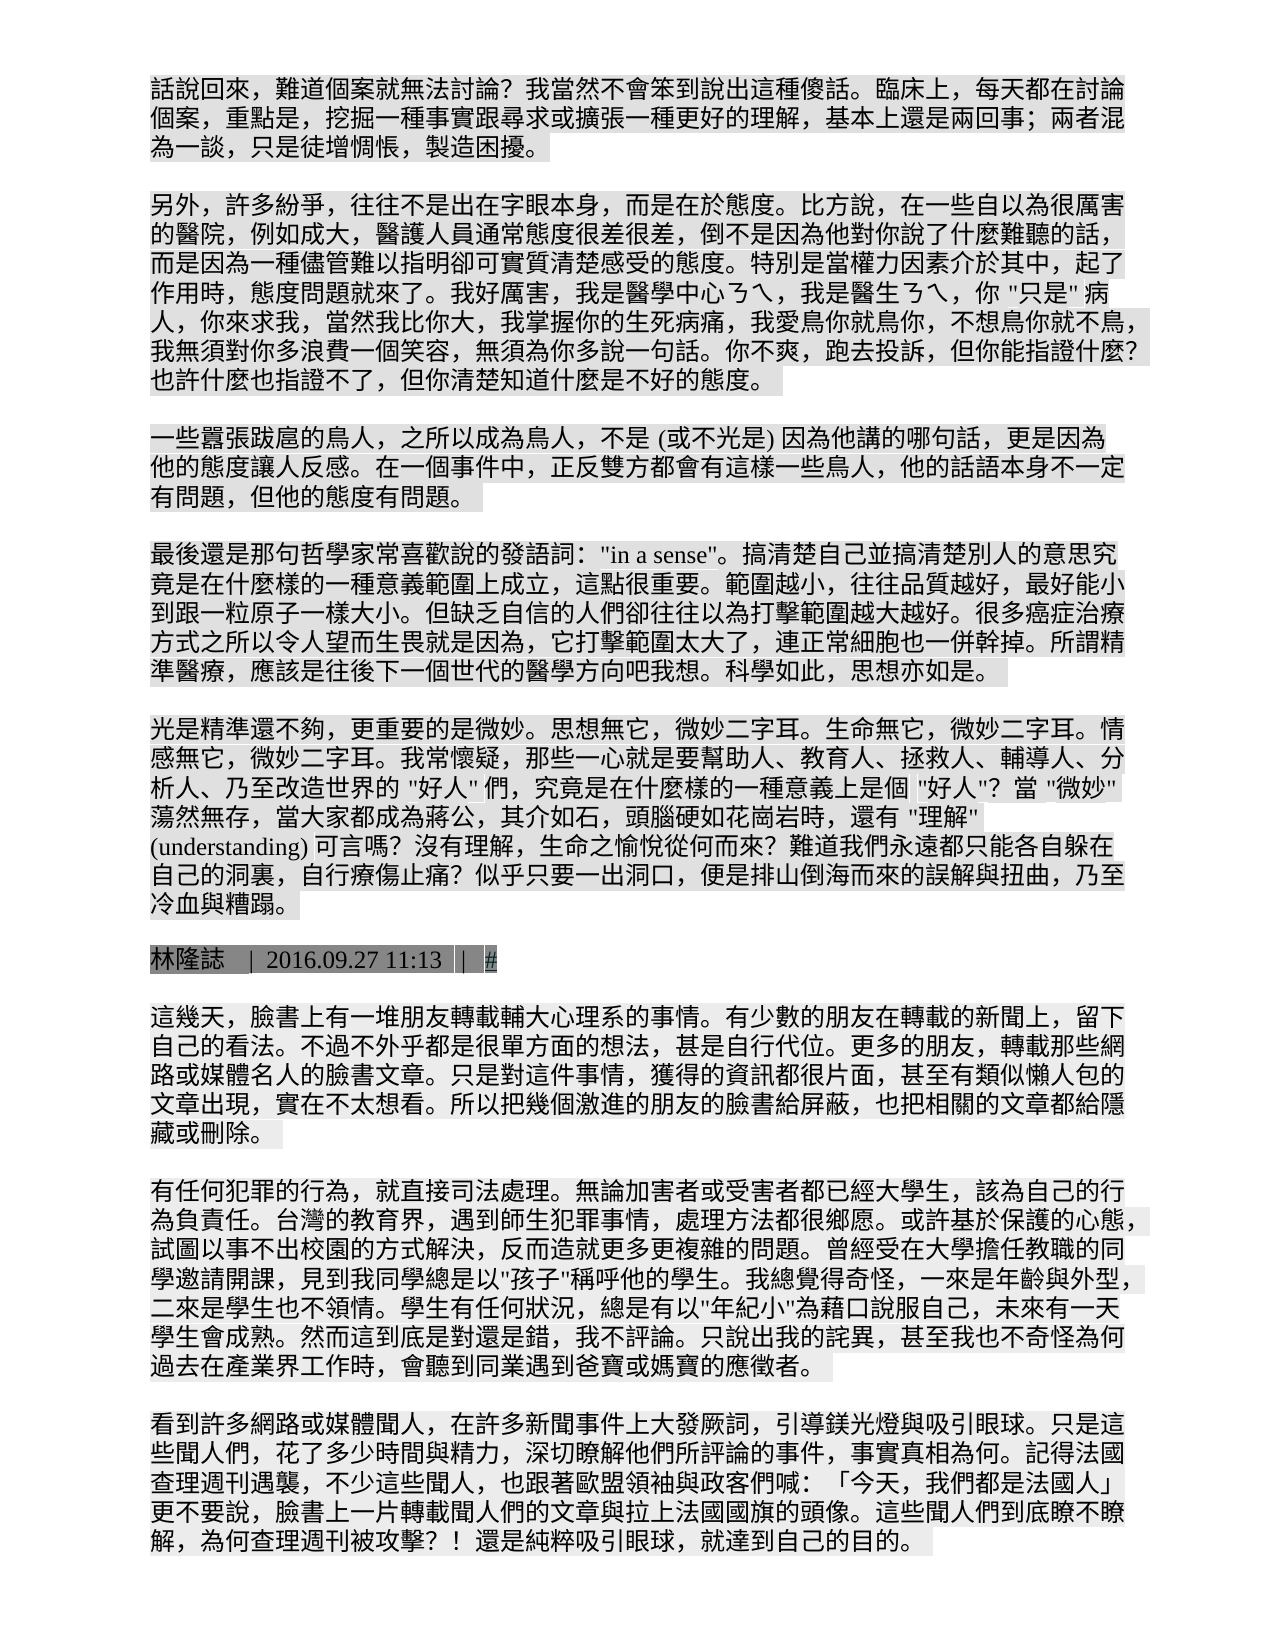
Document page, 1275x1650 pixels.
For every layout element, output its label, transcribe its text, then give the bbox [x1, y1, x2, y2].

text 所謂清官難斷家務事，其實何止家務，只要是個案都一樣難斷。個案之所以難以過問，不是因為所知資訊的數量多寡，而是因為相關資訊的本質，簡單說，它不是一種事實性的東西，而是帶有高度評價。事實僅一、二，評價方式卻無法窮盡。 比方說，好多與我熟稔的同學、同事或朋友，對我個人資訊也許比起其他人，知之甚詳，我都不知道跟他們交心表白過幾千幾百回了，但他們知道再多其實也沒用，依然充滿離譜誤解。反之，一些也許遠在天邊的陌生人，光憑飛鴻來函一、二字，我就能感覺到，對方是了解我的，僅管他對我的個人資訊所知無幾。 為什麼會這樣呢？因為理解 (understanding) 跟知道 (knowing) 是兩回事。我可以絲毫不帶評價地 "知道" 一種數學問題，比方說我知道一加二等於三；當我知道之後，我甚至還可以把我所知傳授給另一人。但是，人事問題卻不是這麼一回事。在人事問題上 "求真問實" 是很奇怪的。一個法官，經過經年累月的調查，也許可以扮演這樣一個所謂求真問實的角色，但你我是法官嗎？做過經年累月的調查嗎？我們對於個案的無知程度，難道會有什麼本質上的差別？難道就因為你多看了幾個字，就比較了解個案？當然不可能。我們在所謂 "認識論" (epistemological) 的地位上其實是完全平等的，同樣的一無所知。即便是法官，經過經年累月的調查，也只能在某個極其有限的範圍內，做出某種暫時性的評價。在人事問題上，所謂 "求真問實"，說穿了，只是一種化了妝、戴了面具的價值判斷，而非真理的呈現。 我並不是要把這樣一種不確定性推向一種極致的相對主義或 "不可知論" 立場，而只是說，當有人把一個本質上充滿不確定性的東西，動輒以一種真理樣貌呈現時，我們難免要納悶：你是不是根本搞不清狀況？極度簡化了個案之所以是個案或生命之所以是生命或社會之所以是社會的 "非關真實性" 本質。這其實也是我向來對社會科學相當感冒的一點，它並非科學，卻動輒講得像個科學家似的。市面上這種人很多，學界特別多，進步學界似乎就更多了；越是屬於那種一心就是要幫助人、教育人、拯救人、輔導人、分析人、乃至改造世界的，似乎越常有這類問題。基本上，這種 "好人" 通常就是我的天敵，他們的 "理解力" 讓我很害怕。 話說回來，難道個案就無法討論？我當然不會笨到說出這種傻話。臨床上，每天都在討論個案，重點是，挖掘一種事實跟尋求或擴張一種更好的理解，基本上還是兩回事；兩者混為一談，只是徒增惆悵，製造困擾。 另外，許多紛爭，往往不是出在字眼本身，而是在於態度。比方說，在一些自以為很厲害的醫院，例如成大，醫護人員通常態度很差很差，倒不是因為他對你說了什麼難聽的話，而是因為一種儘管難以指明卻可實質清楚感受的態度。特別是當權力因素介於其中，起了作用時，態度問題就來了。我好厲害，我是醫學中心ㄋㄟ，我是醫生ㄋㄟ，你 "只是" 病人，你來求我，當然我比你大，我掌握你的生死病痛，我愛鳥你就鳥你，不想鳥你就不鳥，我無須對你多浪費一個笑容，無須為你多說一句話。你不爽，跑去投訴，但你能指證什麼？也許什麼也指證不了，但你清楚知道什麼是不好的態度。 一些囂張跋扈的鳥人，之所以成為鳥人，不是 (或不光是) 因為他講的哪句話，更是因為他的態度讓人反感。在一個事件中，正反雙方都會有這樣一些鳥人，他的話語本身不一定有問題，但他的態度有問題。 最後還是那句哲學家常喜歡說的發語詞："in a sense"。搞清楚自己並搞清楚別人的意思究竟是在什麼樣的一種意義範圍上成立，這點很重要。範圍越小，往往品質越好，最好能小到跟一粒原子一樣大小。但缺乏自信的人們卻往往以為打擊範圍越大越好。很多癌症治療方式之所以令人望而生畏就是因為，它打擊範圍太大了，連正常細胞也一併幹掉。所謂精準醫療，應該是往後下一個世代的醫學方向吧我想。科學如此，思想亦如是。 光是精準還不夠，更重要的是微妙。思想無它，微妙二字耳。生命無它，微妙二字耳。情感無它，微妙二字耳。我常懷疑，那些一心就是要幫助人、教育人、拯救人、輔導人、分析人、乃至改造世界的 "好人" 們，究竟是在什麼樣的一種意義上是個 "好人"？當 "微妙" 蕩然無存，當大家都成為蔣公，其介如石，頭腦硬如花崗岩時，還有 "理解" (understanding) 可言嗎？沒有理解，生命之愉悅從何而來？難道我們永遠都只能各自躲在自己的洞裏，自行療傷止痛？似乎只要一出洞口，便是排山倒海而來的誤解與扭曲，乃至冷血與糟蹋。 [150, 75, 1125, 920]
text 這幾天，臉書上有一堆朋友轉載輔大心理系的事情。有少數的朋友在轉載的新聞上，留下自己的看法。不過不外乎都是很單方面的想法，甚是自行代位。更多的朋友，轉載那些網路或媒體名人的臉書文章。只是對這件事情，獲得的資訊都很片面，甚至有類似懶人包的文章出現，實在不太想看。所以把幾個激進的朋友的臉書給屏蔽，也把相關的文章都給隱藏或刪除。 有任何犯罪的行為，就直接司法處理。無論加害者或受害者都已經大學生，該為自己的行為負責任。台灣的教育界，遇到師生犯罪事情，處理方法都很鄉愿。或許基於保護的心態，試圖以事不出校園的方式解決，反而造就更多更複雜的問題。曾經受在大學擔任教職的同學邀請開課，見到我同學總是以"孩子"稱呼他的學生。我總覺得奇怪，一來是年齡與外型，二來是學生也不領情。學生有任何狀況，總是有以"年紀小"為藉口說服自己，未來有一天學生會成熟。然而這到底是對還是錯，我不評論。只說出我的詫異，甚至我也不奇怪為何過去在產業界工作時，會聽到同業遇到爸寶或媽寶的應徵者。 看到許多網路或媒體聞人，在許多新聞事件上大發厥詞，引導鎂光燈與吸引眼球。只是這些聞人們，花了多少時間與精力，深切瞭解他們所評論的事件，事實真相為何。記得法國查理週刊遇襲，不少這些聞人，也跟著歐盟領袖與政客們喊：「今天，我們都是法國人」更不要說，臉書上一片轉載聞人們的文章與拉上法國國旗的頭像。這些聞人們到底瞭不瞭解，為何查理週刊被攻擊？！還是純粹吸引眼球，就達到自己的目的。 反思一下，言論自由與網路傳播，真相早已經不是重點。能夠獲取最大利益者，才是關鍵。印象裡，曾有一則說法，大概是：「現代人一天所能獲得的資訊量，超過農業社會一輩子所能獲得的資訊。」出自哪個機構或個人的說法，我已經不記得。不過我始終很同意這句話，但也對這句話的意涵感到恐懼。每個人無法釐清資訊的真偽或對錯，甚至直接抹煞討論空間。面對海量般的資訊，許許多多放棄思考與篩選的人，卻又不希望墮出流行。因運而生的懶人包，出現在資訊海裡，猶如救生方舟，解救即將被淹死的資訊接收者。至於這艘方舟，是帆船、海盜船或幽靈船，就看造出這條方舟的人，想將這些快溺斃在資訊海裡的人帶到哪去。 [150, 974, 1125, 1556]
text 林隆誌 | 2016.09.27 11:13 | # [150, 945, 1125, 974]
